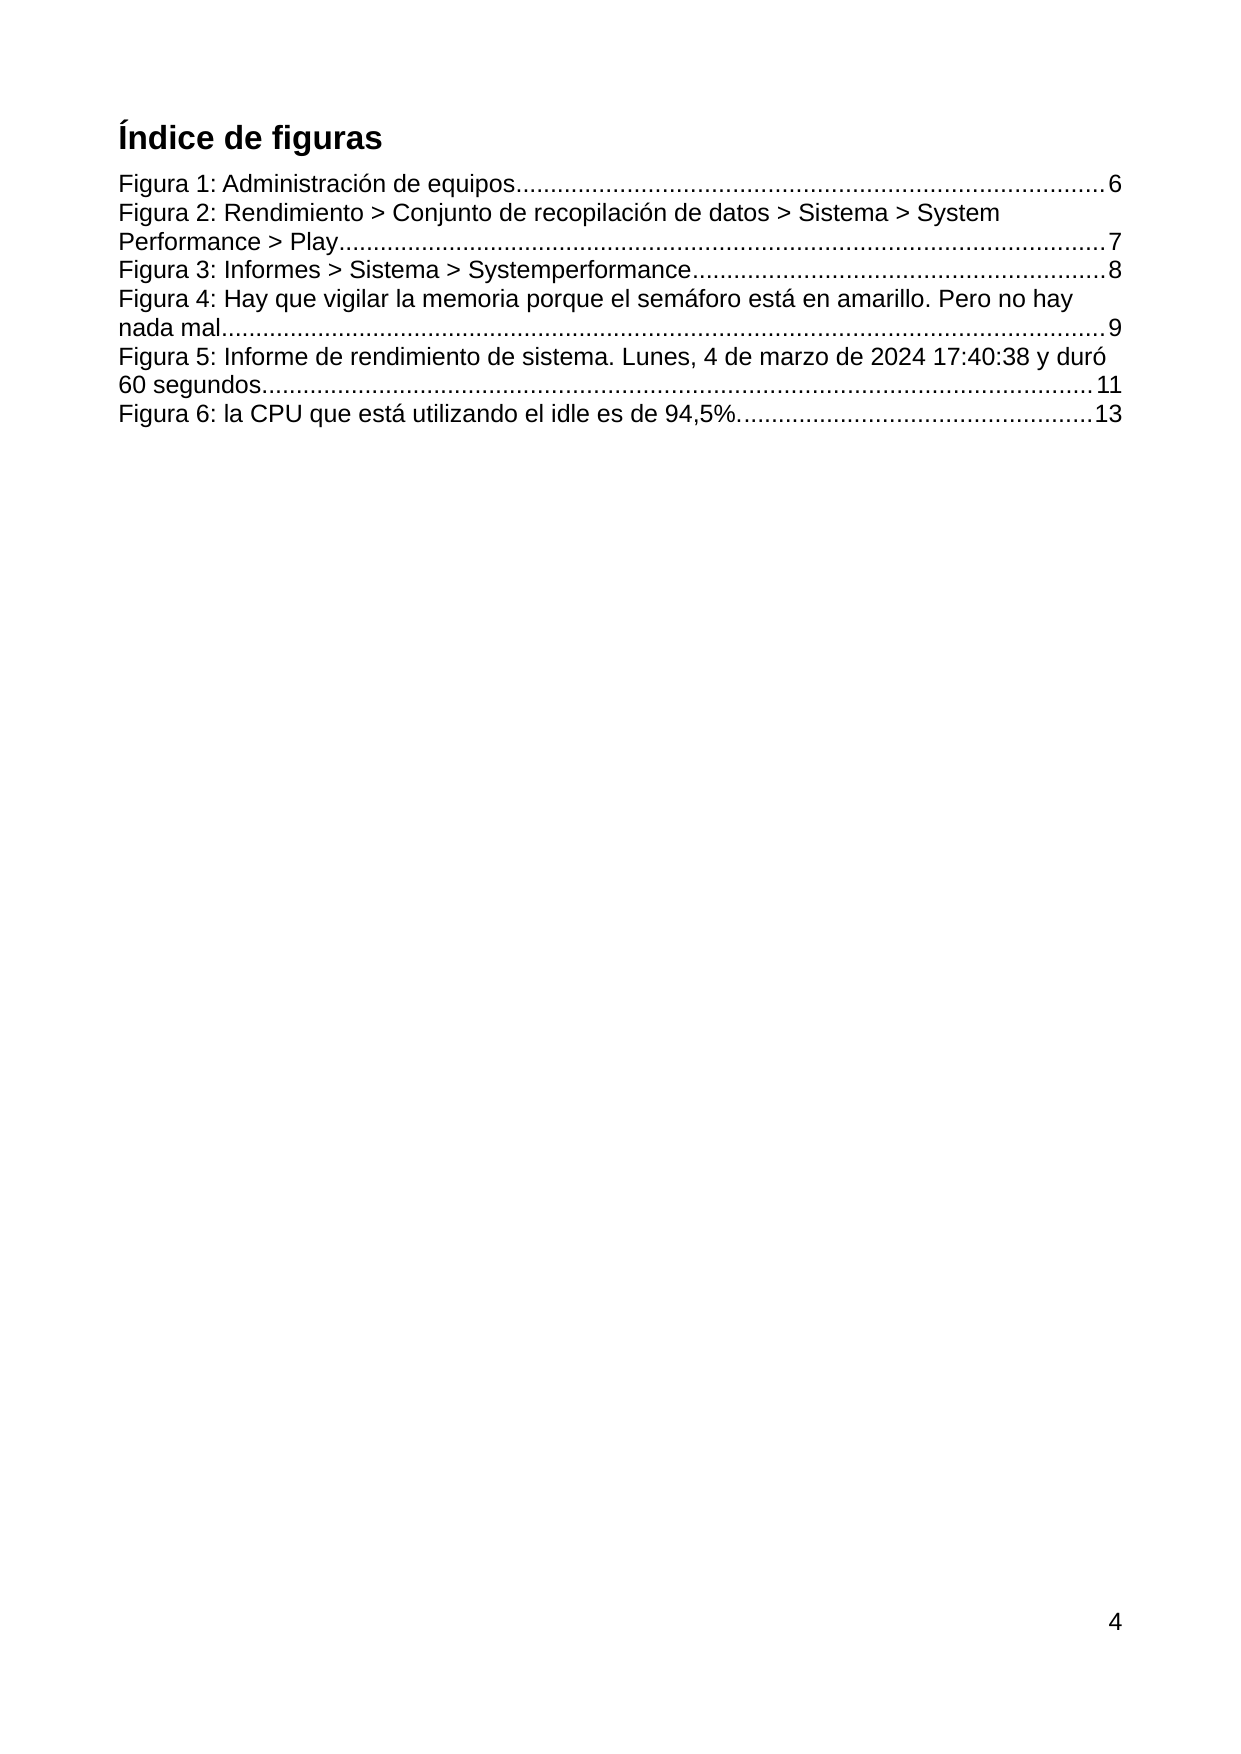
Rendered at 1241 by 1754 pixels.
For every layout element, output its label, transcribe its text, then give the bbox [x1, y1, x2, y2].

subtitle Índice de figuras [118, 118, 1122, 157]
text Figura 6: la CPU que está utilizando el idle es de 94,5%. 13 [118, 399, 1122, 428]
text Figura 1: Administración de equipos 6 [118, 169, 1122, 198]
text Figura 2: Rendimiento > Conjunto de recopilación de datos > Sistema > System Performance > Play 7 [118, 198, 1122, 255]
text Figura 4: Hay que vigilar la memoria porque el semáforo está en amarillo. Pero no hay nada mal 9 [118, 284, 1122, 342]
text Figura 3: Informes > Sistema > Systemperformance 8 [118, 255, 1122, 284]
text Figura 5: Informe de rendimiento de sistema. Lunes, 4 de marzo de 2024 17:40:38 y duró 60 segundos 11 [118, 342, 1122, 399]
